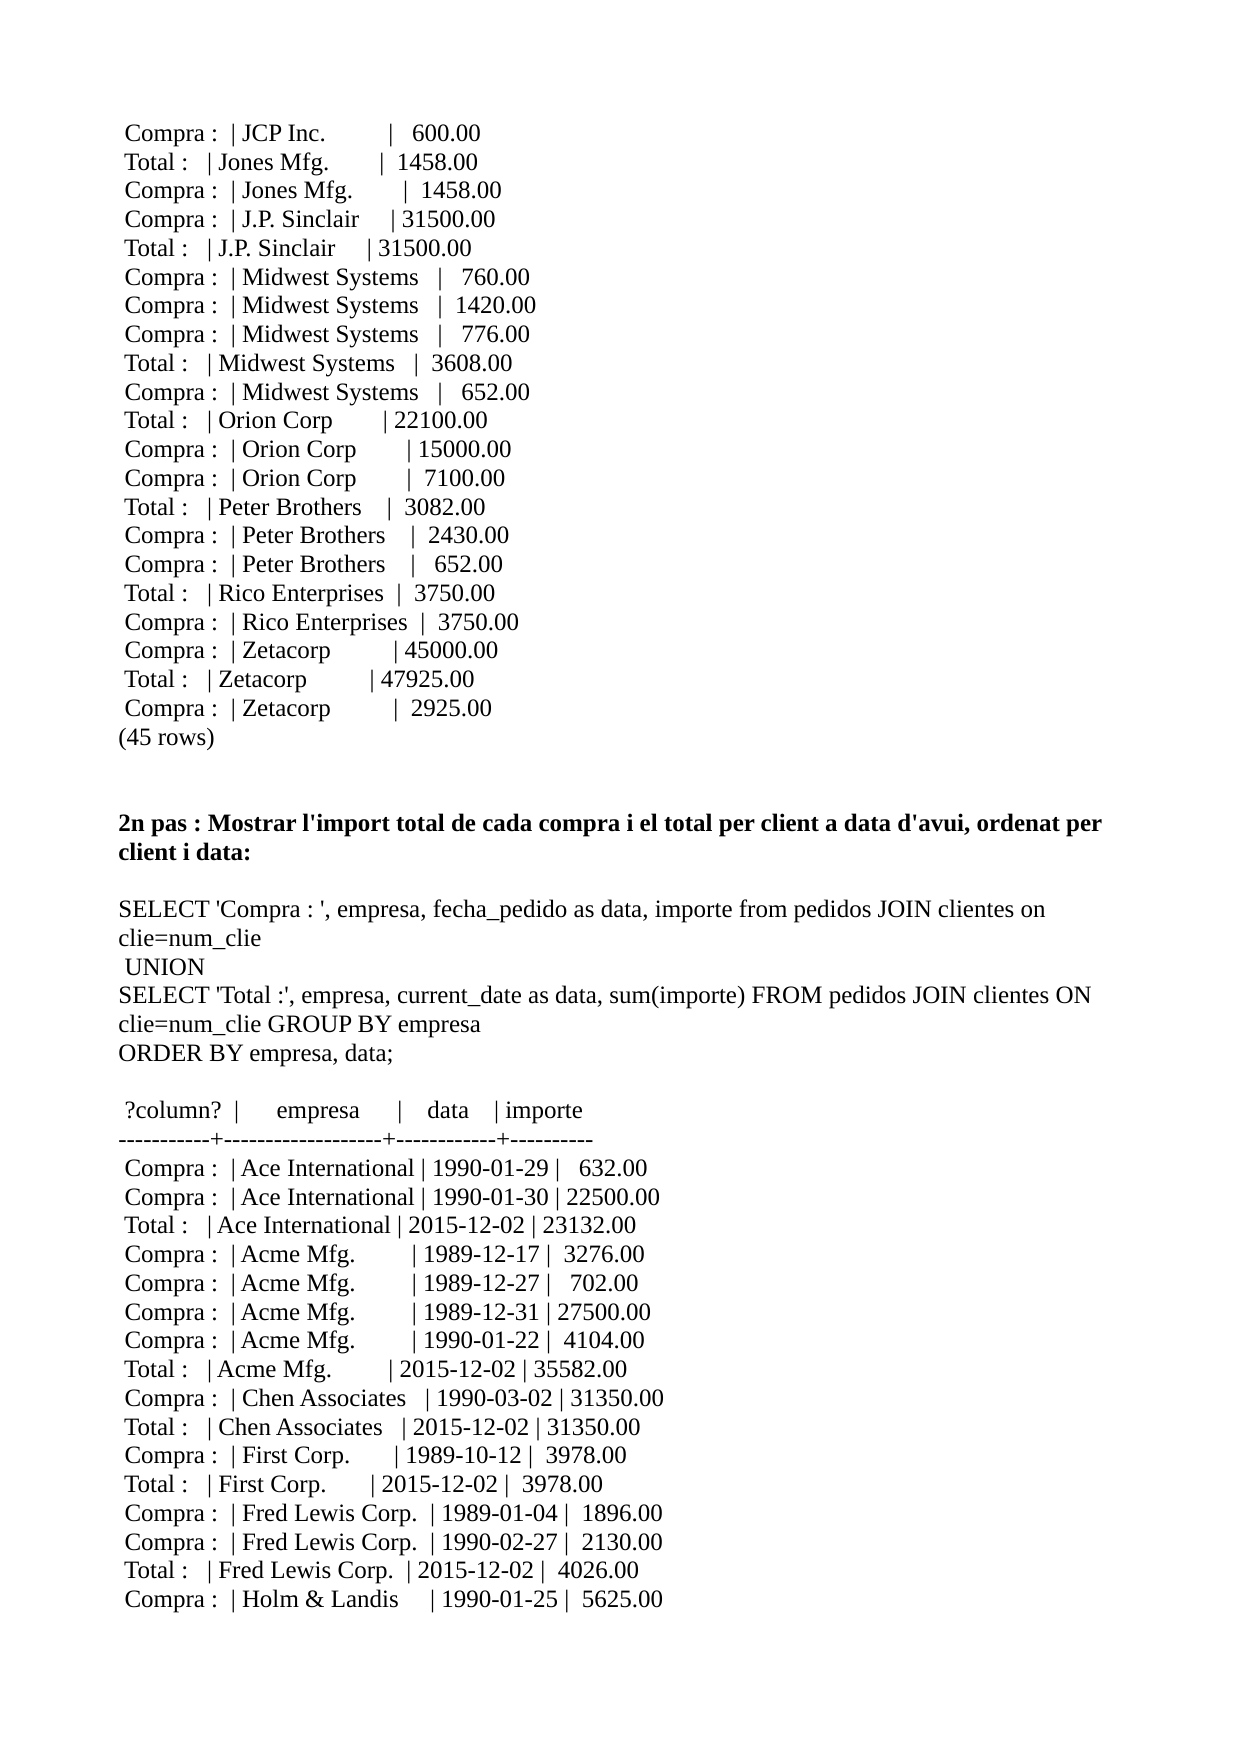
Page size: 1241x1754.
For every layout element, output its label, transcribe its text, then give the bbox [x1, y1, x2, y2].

text -----------+-------------------+------------+---------- [118, 1124, 1122, 1153]
text ORDER BY empresa, data; [118, 1038, 1122, 1067]
text Compra : | Ace International | 1990-01-29 | 632.00 [118, 1153, 1122, 1182]
text Compra : | Rico Enterprises | 3750.00 [118, 607, 1122, 636]
text Compra : | Midwest Systems | 1420.00 [118, 291, 1122, 319]
text Compra : | Zetacorp | 45000.00 [118, 636, 1122, 664]
text Compra : | First Corp. | 1989-10-12 | 3978.00 [118, 1441, 1122, 1469]
text SELECT 'Total :', empresa, current_date as data, sum(importe) FROM pedidos JOIN clientes ON clie=num_clie GROUP BY empresa [118, 981, 1122, 1038]
text Total : | Rico Enterprises | 3750.00 [118, 578, 1122, 607]
text ?column? | empresa | data | importe [118, 1096, 1122, 1124]
text Compra : | Ace International | 1990-01-30 | 22500.00 [118, 1182, 1122, 1211]
text Compra : | Zetacorp | 2925.00 [118, 693, 1122, 722]
text Total : | Acme Mfg. | 2015-12-02 | 35582.00 [118, 1354, 1122, 1383]
text Total : | Chen Associates | 2015-12-02 | 31350.00 [118, 1412, 1122, 1441]
text Total : | First Corp. | 2015-12-02 | 3978.00 [118, 1469, 1122, 1498]
text Total : | Jones Mfg. | 1458.00 [118, 147, 1122, 176]
text (45 rows) [118, 722, 1122, 751]
text Total : | Fred Lewis Corp. | 2015-12-02 | 4026.00 [118, 1556, 1122, 1584]
text Total : | Ace International | 2015-12-02 | 23132.00 [118, 1211, 1122, 1239]
text Total : | J.P. Sinclair | 31500.00 [118, 233, 1122, 262]
text Compra : | JCP Inc. | 600.00 [118, 118, 1122, 147]
text Compra : | Midwest Systems | 652.00 [118, 377, 1122, 406]
text Compra : | Chen Associates | 1990-03-02 | 31350.00 [118, 1383, 1122, 1412]
text Compra : | Peter Brothers | 652.00 [118, 549, 1122, 578]
text Compra : | Midwest Systems | 760.00 [118, 262, 1122, 291]
text 2n pas : Mostrar l'import total de cada compra i el total per client a data d'avui, ordenat per client i data: [118, 808, 1122, 866]
text Total : | Orion Corp | 22100.00 [118, 406, 1122, 434]
text Compra : | Holm & Landis | 1990-01-25 | 5625.00 [118, 1584, 1122, 1613]
text Total : | Midwest Systems | 3608.00 [118, 348, 1122, 377]
text SELECT 'Compra : ', empresa, fecha_pedido as data, importe from pedidos JOIN clientes on clie=num_clie [118, 894, 1122, 952]
text Compra : | Fred Lewis Corp. | 1990-02-27 | 2130.00 [118, 1527, 1122, 1556]
text Compra : | Peter Brothers | 2430.00 [118, 521, 1122, 549]
text Compra : | Midwest Systems | 776.00 [118, 319, 1122, 348]
text Compra : | Jones Mfg. | 1458.00 [118, 176, 1122, 204]
text Total : | Peter Brothers | 3082.00 [118, 492, 1122, 521]
text Compra : | Orion Corp | 7100.00 [118, 463, 1122, 492]
text Compra : | J.P. Sinclair | 31500.00 [118, 204, 1122, 233]
text UNION [118, 952, 1122, 981]
text Total : | Zetacorp | 47925.00 [118, 664, 1122, 693]
text Compra : | Fred Lewis Corp. | 1989-01-04 | 1896.00 [118, 1498, 1122, 1527]
text Compra : | Acme Mfg. | 1989-12-27 | 702.00 [118, 1268, 1122, 1297]
text Compra : | Orion Corp | 15000.00 [118, 434, 1122, 463]
text Compra : | Acme Mfg. | 1990-01-22 | 4104.00 [118, 1326, 1122, 1354]
text Compra : | Acme Mfg. | 1989-12-17 | 3276.00 [118, 1239, 1122, 1268]
text Compra : | Acme Mfg. | 1989-12-31 | 27500.00 [118, 1297, 1122, 1326]
